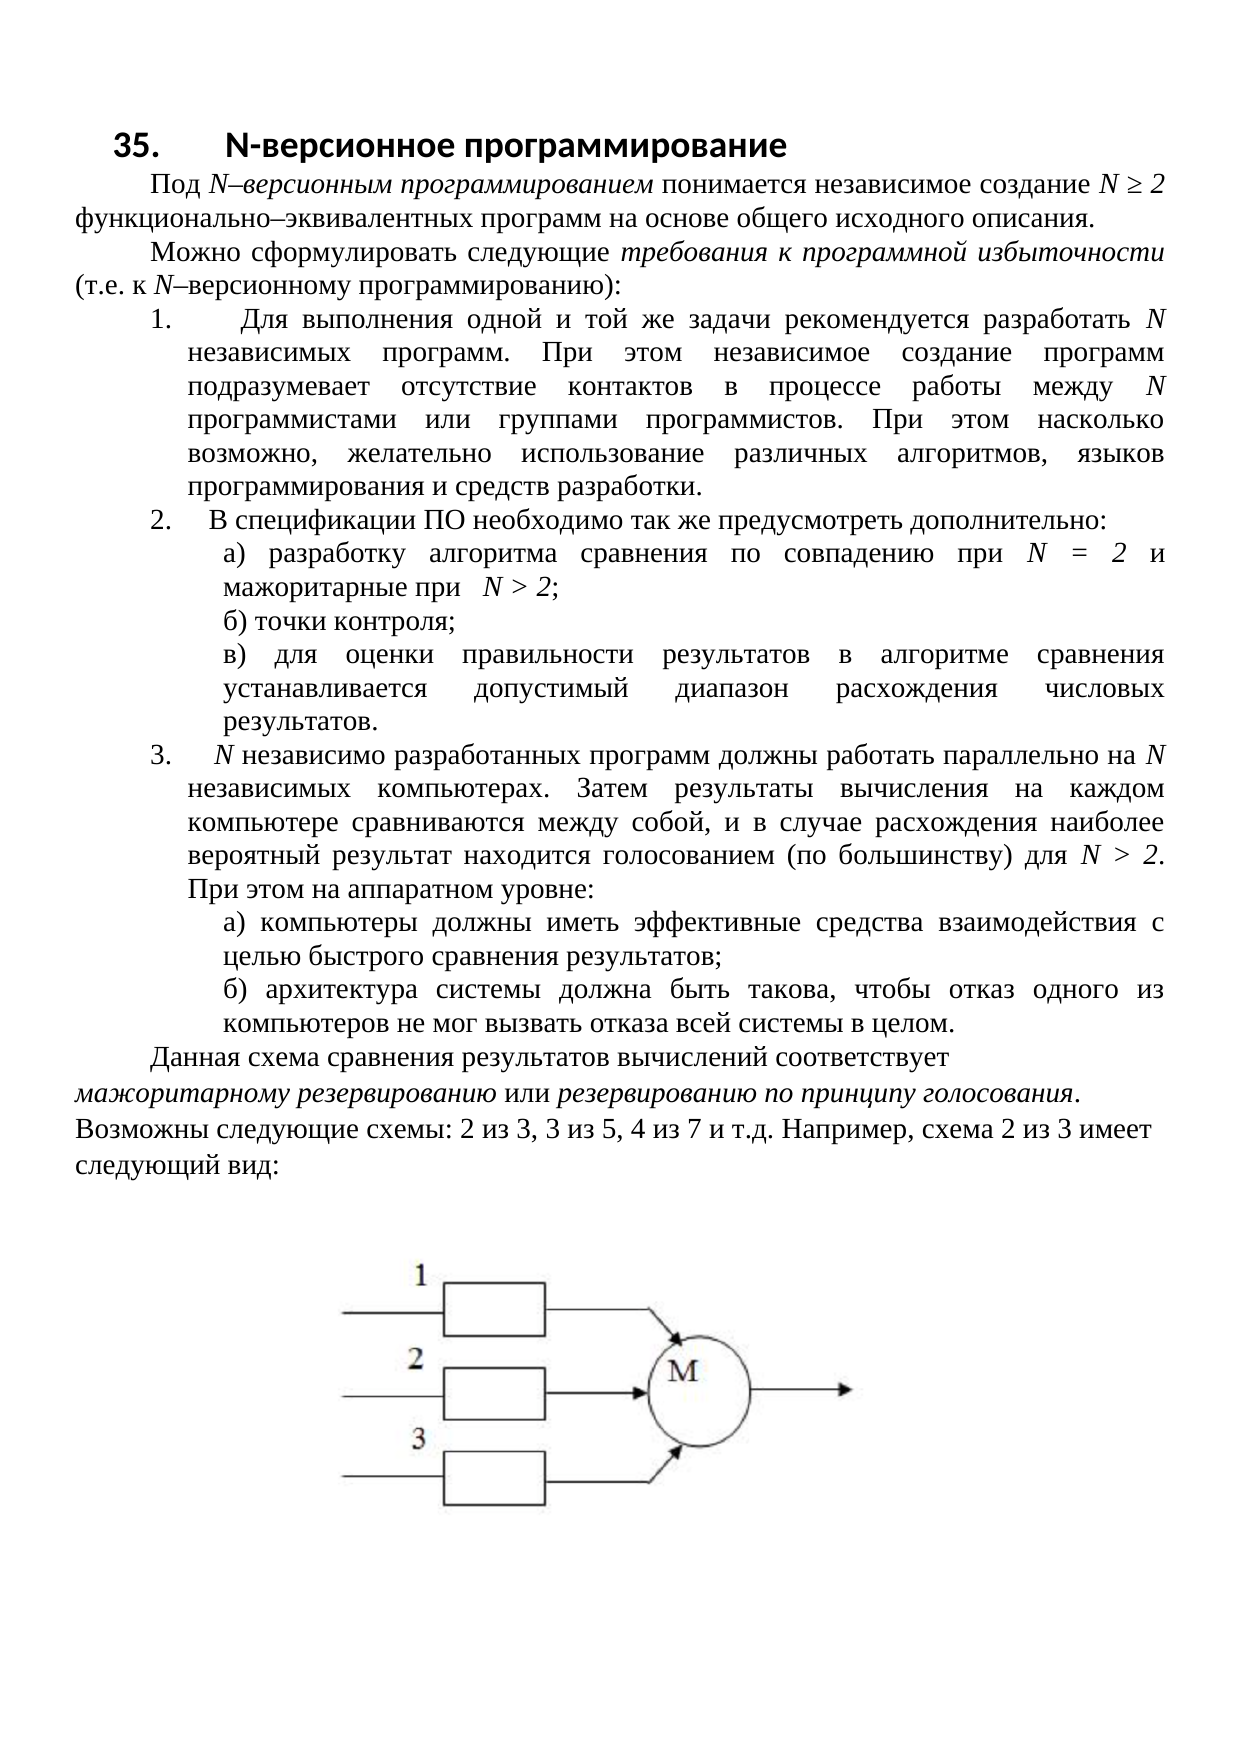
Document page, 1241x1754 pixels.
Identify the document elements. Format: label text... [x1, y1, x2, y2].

subtitle а) компьютеры должны иметь эффективные средства взаимодействия с целью быстрого сравнения результатов; [223, 904, 1165, 972]
subtitle Можно сформулировать следующие требования к программной избыточности (т.е. к N–версионному программированию): [75, 234, 1165, 301]
subtitle б) точки контроля; [223, 603, 1165, 636]
subtitle в) для оценки правильности результатов в алгоритме сравнения устанавливается допустимый диапазон расхождения числовых результатов. [223, 636, 1165, 737]
subtitle 2. В спецификации ПО необходимо так же предусмотреть дополнительно: [150, 502, 1165, 536]
subtitle б) архитектура системы должна быть такова, чтобы отказ одного из компьютеров не мог вызвать отказа всей системы в целом. [223, 972, 1165, 1039]
picture [307, 1246, 888, 1539]
text Данная схема сравнения результатов вычислений соответствует мажоритарному резервированию или резервированию по принципу голосования. Возможны следующие схемы: 2 из 3, 3 из 5, 4 из 7 и т.д. Например, схема 2 из 3 имеет следующий вид: [75, 1039, 1165, 1181]
subtitle N-версионное программирование [112, 121, 1165, 167]
subtitle а) разработку алгоритма сравнения по совпадению при N = 2 и мажоритарные при N > 2; [223, 536, 1165, 603]
subtitle 3. N независимо разработанных программ должны работать параллельно на N независимых компьютерах. Затем результаты вычисления на каждом компьютере сравниваются между собой, и в случае расхождения наиболее вероятный результат находится голосованием (по большинству) для N > 2. При этом на аппаратном уровне: [150, 737, 1165, 904]
subtitle 1. Для выполнения одной и той же задачи рекомендуется разработать N независимых программ. При этом независимое создание программ подразумевает отсутствие контактов в процессе работы между N программистами или группами программистов. При этом насколько возможно, желательно использование различных алгоритмов, языков программирования и средств разработки. [150, 301, 1165, 502]
subtitle Под N–версионным программированием понимается независимое создание N ≥ 2 функционально–эквивалентных программ на основе общего исходного описания. [75, 167, 1165, 234]
